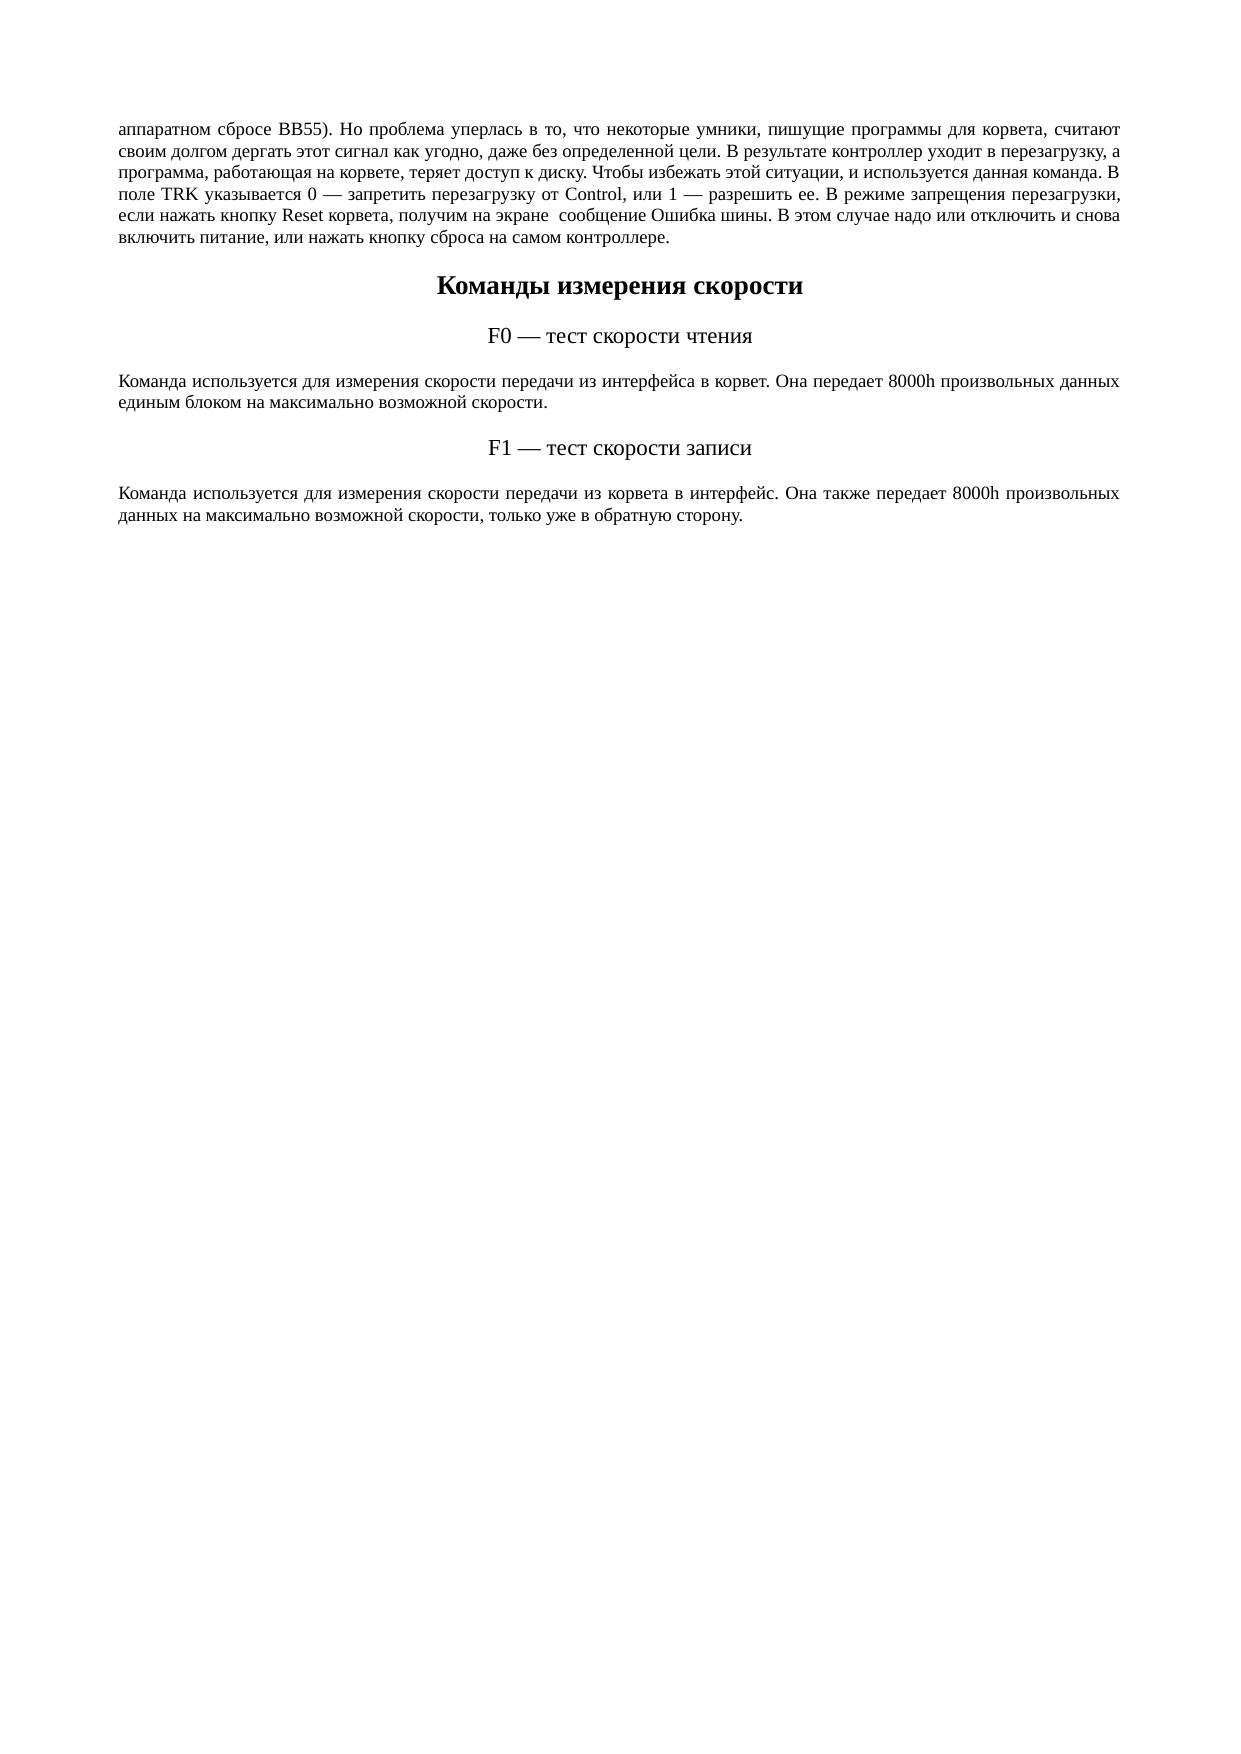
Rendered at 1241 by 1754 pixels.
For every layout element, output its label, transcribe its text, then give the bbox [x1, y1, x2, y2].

text Команда используется для измерения скорости передачи из корвета в интерфейс. Она также передает 8000h произвольных данных на максимально возможной скорости, только уже в обратную сторону. [118, 482, 1122, 525]
text Команда используется для измерения скорости передачи из интерфейса в корвет. Она передает 8000h произвольных данных единым блоком на максимально возможной скорости. [118, 370, 1122, 413]
text F0 — тест скорости чтения [118, 322, 1122, 348]
text аппаратном сбросе ВВ55). Но проблема уперлась в то, что некоторые умники, пишущие программы для корвета, считают своим долгом дергать этот сигнал как угодно, даже без определенной цели. В результате контроллер уходит в перезагрузку, а программа, работающая на корвете, теряет доступ к диску. Чтобы избежать этой ситуации, и используется данная команда. В поле TRK указывается 0 — запретить перезагрузку от Control, или 1 — разрешить ее. В режиме запрещения перезагрузки, если нажать кнопку Reset корвета, получим на экране сообщение Ошибка шины. В этом случае надо или отключить и снова включить питание, или нажать кнопку сброса на самом контроллере. [118, 118, 1122, 247]
text Команды измерения скорости [118, 269, 1122, 300]
text F1 — тест скорости записи [118, 434, 1122, 461]
